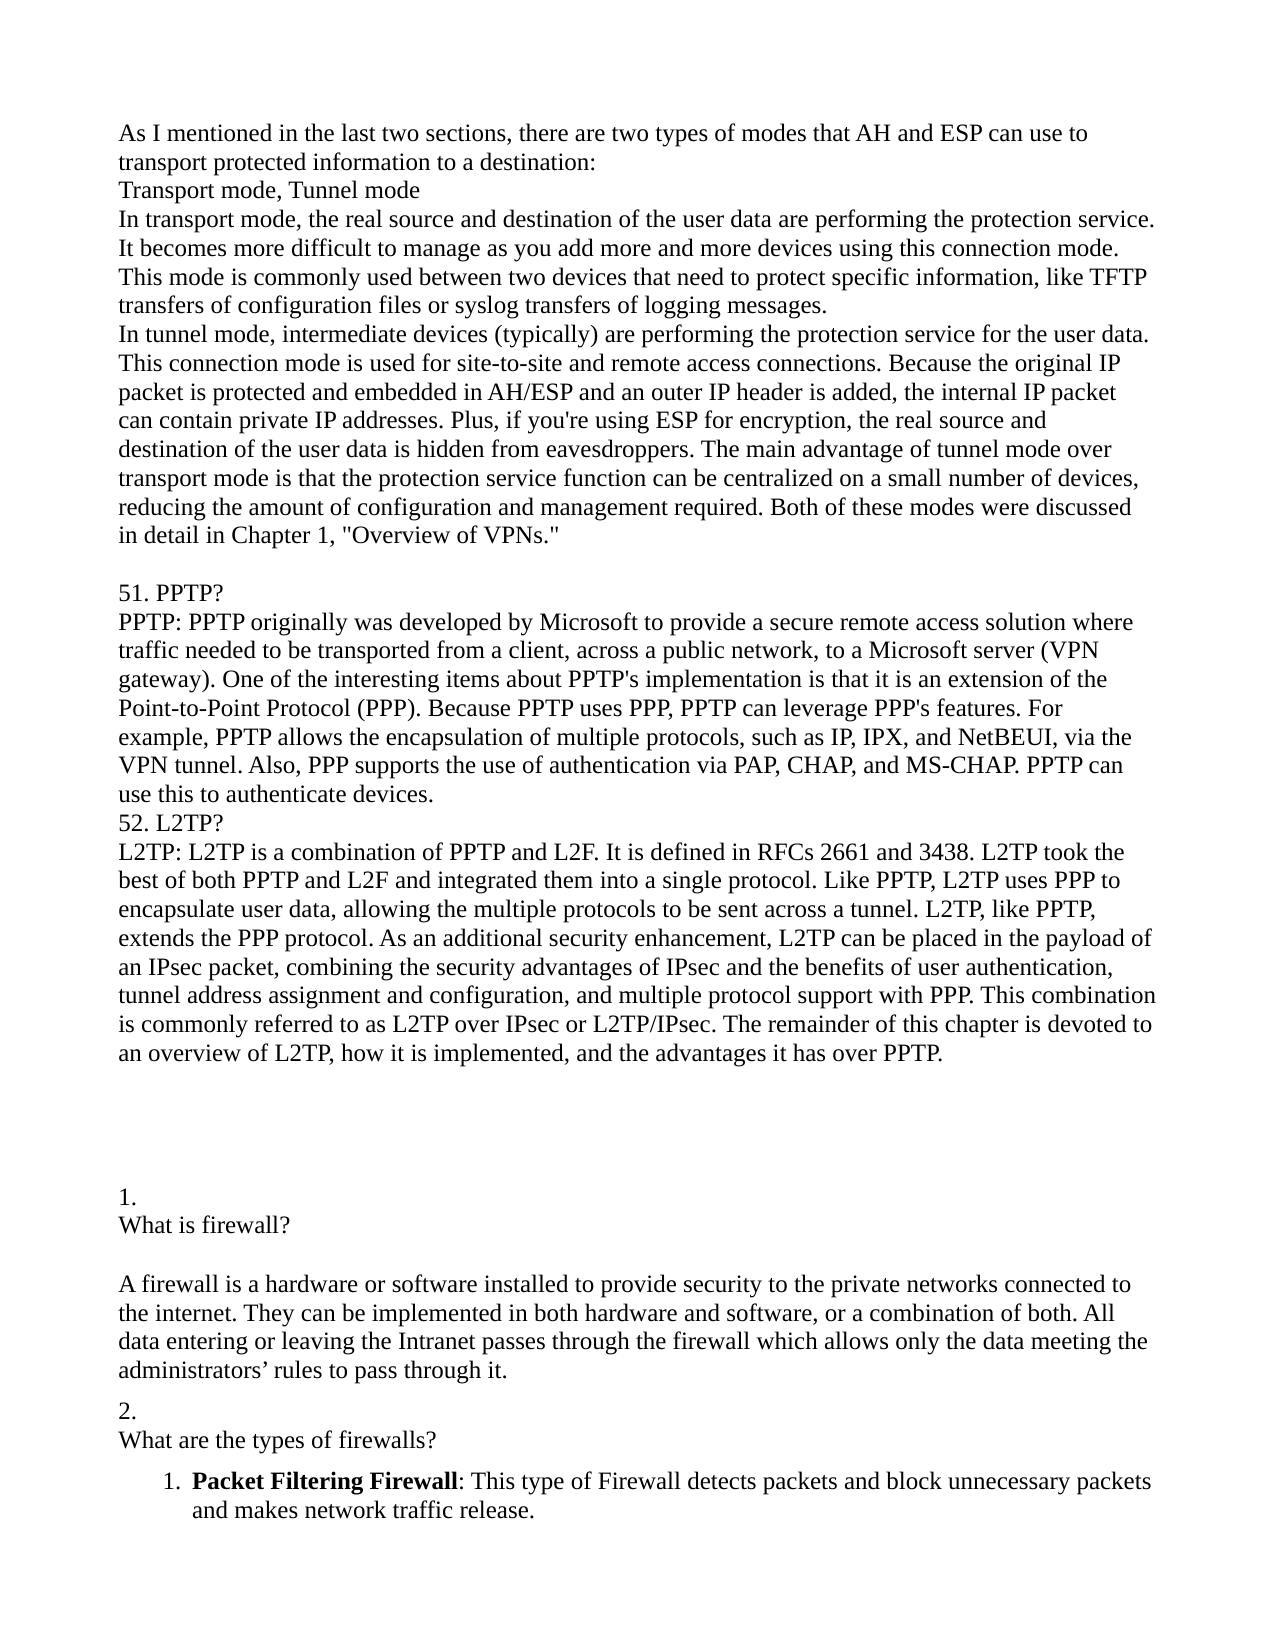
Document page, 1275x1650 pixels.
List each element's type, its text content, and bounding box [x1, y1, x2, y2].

text What is firewall? [118, 1211, 1157, 1239]
text 1. [118, 1182, 1157, 1211]
text What are the types of firewalls? [118, 1425, 1157, 1454]
text A firewall is a hardware or software installed to provide security to the private networks connected to the internet. They can be implemented in both hardware and software, or a combination of both. All data entering or leaving the Intranet passes through the firewall which allows only the data meeting the administrators’ rules to pass through it. [118, 1269, 1157, 1384]
text As I mentioned in the last two sections, there are two types of modes that AH and ESP can use to transport protected information to a destination: Transport mode, Tunnel mode In transport mode, the real source and destination of the user data are performing the protection service. It becomes more difficult to manage as you add more and more devices using this connection mode. This mode is commonly used between two devices that need to protect specific information, like TFTP transfers of configuration files or syslog transfers of logging messages. In tunnel mode, intermediate devices (typically) are performing the protection service for the user data. This connection mode is used for site-to-site and remote access connections. Because the original IP packet is protected and embedded in AH/ESP and an outer IP header is added, the internal IP packet can contain private IP addresses. Plus, if you're using ESP for encryption, the real source and destination of the user data is hidden from eavesdroppers. The main advantage of tunnel mode over transport mode is that the protection service function can be centralized on a small number of devices, reducing the amount of configuration and management required. Both of these modes were discussed in detail in Chapter 1, "Overview of VPNs." 51. PPTP? PPTP: PPTP originally was developed by Microsoft to provide a secure remote access solution where traffic needed to be transported from a client, across a public network, to a Microsoft server (VPN gateway). One of the interesting items about PPTP's implementation is that it is an extension of the Point-to-Point Protocol (PPP). Because PPTP uses PPP, PPTP can leverage PPP's features. For example, PPTP allows the encapsulation of multiple protocols, such as IP, IPX, and NetBEUI, via the VPN tunnel. Also, PPP supports the use of authentication via PAP, CHAP, and MS-CHAP. PPTP can use this to authenticate devices. 52. L2TP? L2TP: L2TP is a combination of PPTP and L2F. It is defined in RFCs 2661 and 3438. L2TP took the best of both PPTP and L2F and integrated them into a single protocol. Like PPTP, L2TP uses PPP to encapsulate user data, allowing the multiple protocols to be sent across a tunnel. L2TP, like PPTP, extends the PPP protocol. As an additional security enhancement, L2TP can be placed in the payload of an IPsec packet, combining the security advantages of IPsec and the benefits of user authentication, tunnel address assignment and configuration, and multiple protocol support with PPP. This combination is commonly referred to as L2TP over IPsec or L2TP/IPsec. The remainder of this chapter is devoted to an overview of L2TP, how it is implemented, and the advantages it has over PPTP. [118, 118, 1157, 1067]
list Packet Filtering Firewall: This type of Firewall detects packets and block unnecessary packets and makes network traffic release. [162, 1466, 1157, 1524]
text 2. [118, 1396, 1157, 1425]
